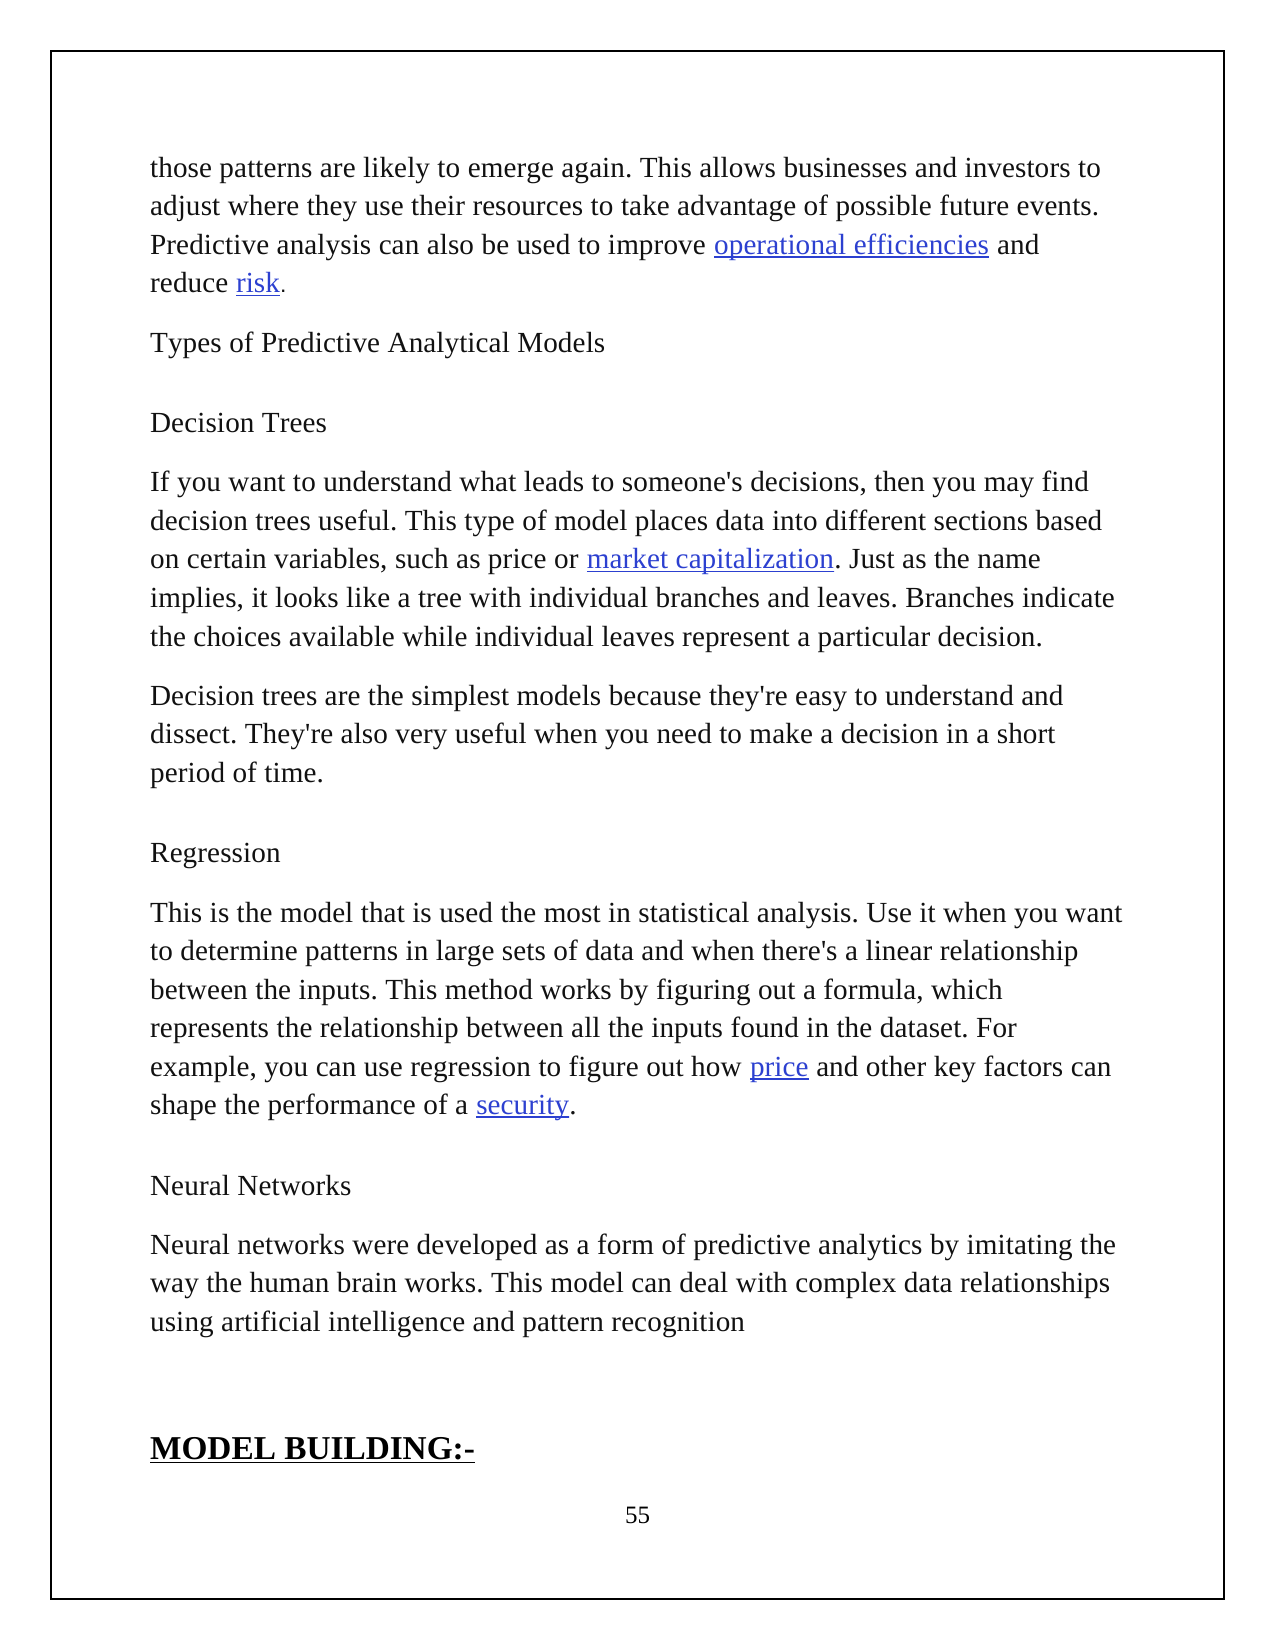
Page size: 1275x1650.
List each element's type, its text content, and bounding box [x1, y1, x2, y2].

text Types of Predictive Analytical Models [150, 325, 1125, 358]
text those patterns are likely to emerge again. This allows businesses and investors to adjust where they use their resources to take advantage of possible future events. Predictive analysis can also be used to improve operational efficiencies and reduce risk. [150, 150, 1125, 299]
text Neural networks were developed as a form of predictive analytics by imitating the way the human brain works. This model can deal with complex data relationships using artificial intelligence and pattern recognition [150, 1227, 1125, 1338]
text If you want to understand what leads to someone's decisions, then you may find decision trees useful. This type of model places data into different sections based on certain variables, such as price or market capitalization. Just as the name implies, it looks like a tree with individual branches and leaves. Branches indicate the choices available while individual leaves represent a particular decision. [150, 464, 1125, 652]
subtitle Regression [150, 835, 1125, 869]
subtitle Neural Networks [150, 1168, 1125, 1201]
text MODEL BUILDING:- [150, 1428, 1125, 1467]
text Decision trees are the simplest models because they're easy to understand and dissect. They're also very useful when you need to make a decision in a short period of time. [150, 678, 1125, 789]
subtitle Decision Trees [150, 405, 1125, 439]
text This is the model that is used the most in statistical analysis. Use it when you want to determine patterns in large sets of data and when there's a linear relationship between the inputs. This method works by figuring out a formula, which represents the relationship between all the inputs found in the dataset. For example, you can use regression to figure out how price and other key factors can shape the performance of a security. [150, 895, 1125, 1121]
